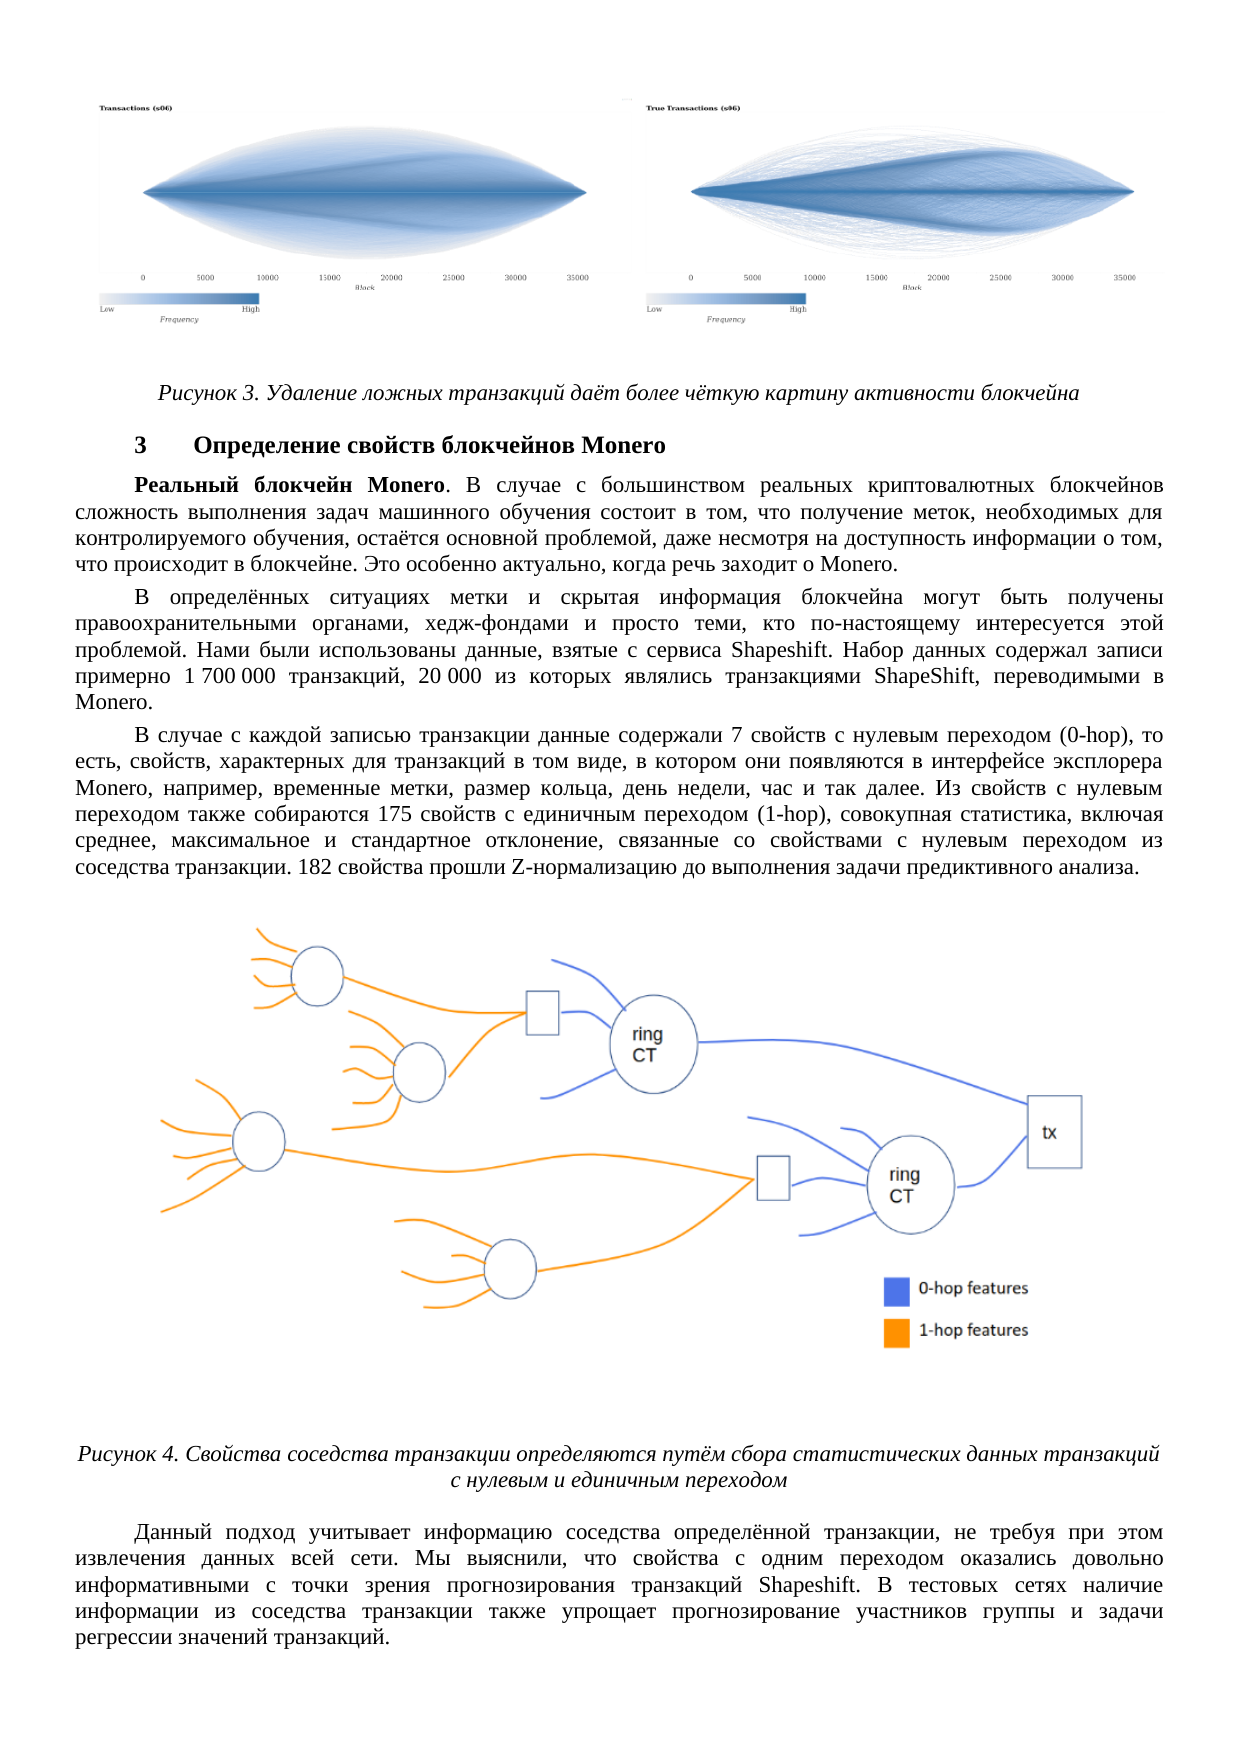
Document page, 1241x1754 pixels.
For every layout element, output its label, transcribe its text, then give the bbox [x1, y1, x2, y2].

picture [75, 904, 1166, 1363]
text Реальный блокчейн Monero. В случае с большинством реальных криптовалютных блокчейнов сложность выполнения задач машинного обучения состоит в том, что получение меток, необходимых для контролируемого обучения, остаётся основной проблемой, даже несмотря на доступность информации о том, что происходит в блокчейне. Это особенно актуально, когда речь заходит о Monero. [75, 471, 1165, 577]
text Рисунок 3. Удаление ложных транзакций даёт более чёткую картину активности блокчейна [75, 379, 1165, 405]
text В определённых ситуациях метки и скрытая информация блокчейна могут быть получены правоохранительными органами, хедж-фондами и просто теми, кто по-настоящему интересуется этой проблемой. Нами были использованы данные, взятые с сервиса Shapeshift. Набор данных содержал записи примерно 1 700 000 транзакций, 20 000 из которых являлись транзакциями ShapeShift, переводимыми в Monero. [75, 583, 1165, 715]
text Данный подход учитывает информацию соседства определённой транзакции, не требуя при этом извлечения данных всей сети. Мы выяснили, что свойства с одним переходом оказались довольно информативными с точки зрения прогнозирования транзакций Shapeshift. В тестовых сетях наличие информации из соседства транзакции также упрощает прогнозирование участников группы и задачи регрессии значений транзакций. [75, 1518, 1165, 1650]
text В случае с каждой записью транзакции данные содержали 7 свойств с нулевым переходом (0-hop), то есть, свойств, характерных для транзакций в том виде, в котором они появляются в интерфейсе эксплорера Monero, например, временные метки, размер кольца, день недели, час и так далее. Из свойств с нулевым переходом также собираются 175 свойств с единичным переходом (1-hop), совокупная статистика, включая среднее, максимальное и стандартное отклонение, связанные со свойствами с нулевым переходом из соседства транзакции. 182 свойства прошли Z-нормализацию до выполнения задачи предиктивного анализа. [75, 721, 1165, 879]
text Рисунок 4. Свойства соседства транзакции определяются путём сбора статистических данных транзакций с нулевым и единичным переходом [75, 1440, 1165, 1493]
list Определение свойств блокчейнов Monero [134, 430, 1165, 459]
picture [75, 75, 1166, 326]
